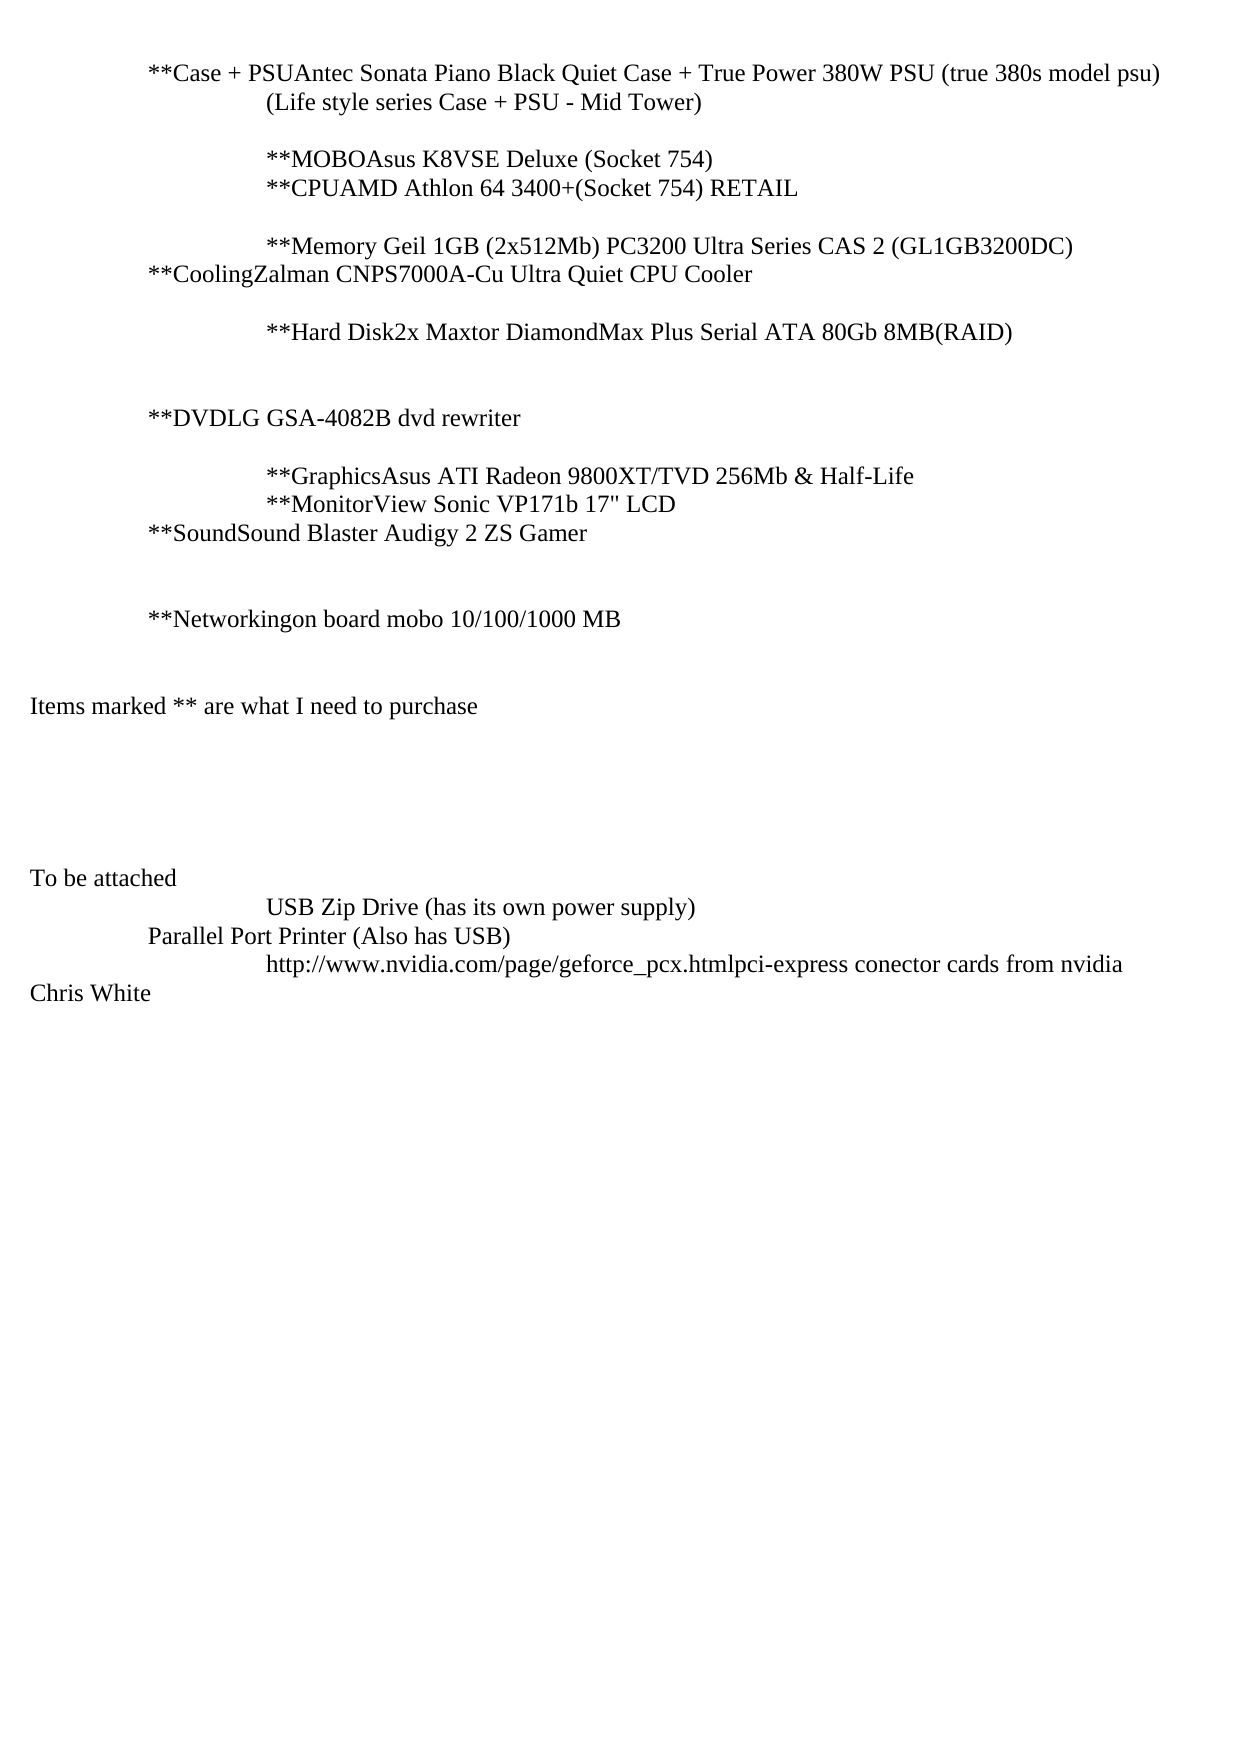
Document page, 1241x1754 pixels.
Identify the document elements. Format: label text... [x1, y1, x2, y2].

text To be attached [29, 863, 1211, 892]
text **MOBOAsus K8VSE Deluxe (Socket 754) (VIA K8T800 Chipset + VIA VT8237 South) [29, 144, 1211, 173]
text **DVDLG GSA-4082B dvd rewriter [29, 403, 1211, 432]
text **CPUAMD Athlon 64 3400+(Socket 754) RETAIL (Processor, Heatsink & Fan) [29, 173, 1211, 202]
text Items marked ** are what I need to purchase [29, 691, 1211, 719]
text USB Zip Drive (has its own power supply) [29, 892, 1211, 921]
text Parallel Port Printer (Also has USB) [29, 921, 1211, 949]
text **GraphicsAsus ATI Radeon 9800XT/TVD 256Mb & Half-Life(8x agp card) [29, 461, 1211, 489]
text Floppy Disk 1.44Mb (in current system) [29, 346, 1211, 374]
text **Case + PSUAntec Sonata Piano Black Quiet Case + True Power 380W PSU (true 380s model psu) [29, 58, 1211, 87]
text **Memory Geil 1GB (2x512Mb) PC3200 Ultra Series CAS 2 (GL1GB3200DC) [29, 231, 1211, 259]
text http://www.nvidia.com/page/geforce_pcx.htmlpci-express conector cards from nvidia [29, 949, 1211, 978]
text **Networkingon board mobo 10/100/1000 MB [29, 604, 1211, 633]
text **Hard Disk2x Maxtor DiamondMax Plus Serial ATA 80Gb 8MB(RAID) [29, 317, 1211, 346]
text **MonitorView Sonic VP171b 17" LCD(DVI @1280x1024 native resolution) [29, 489, 1211, 518]
text CD-R/RWLG 52x 24x 52x cd-rw (in current system) (write, rewrite, read) [29, 374, 1211, 403]
text **CoolingZalman CNPS7000A-Cu Ultra Quiet CPU Cooler [29, 259, 1211, 288]
text Chris White [29, 978, 1211, 1007]
text **SoundSound Blaster Audigy 2 ZS Gamer [29, 518, 1211, 547]
text (Life style series Case + PSU - Mid Tower) [29, 87, 1211, 116]
